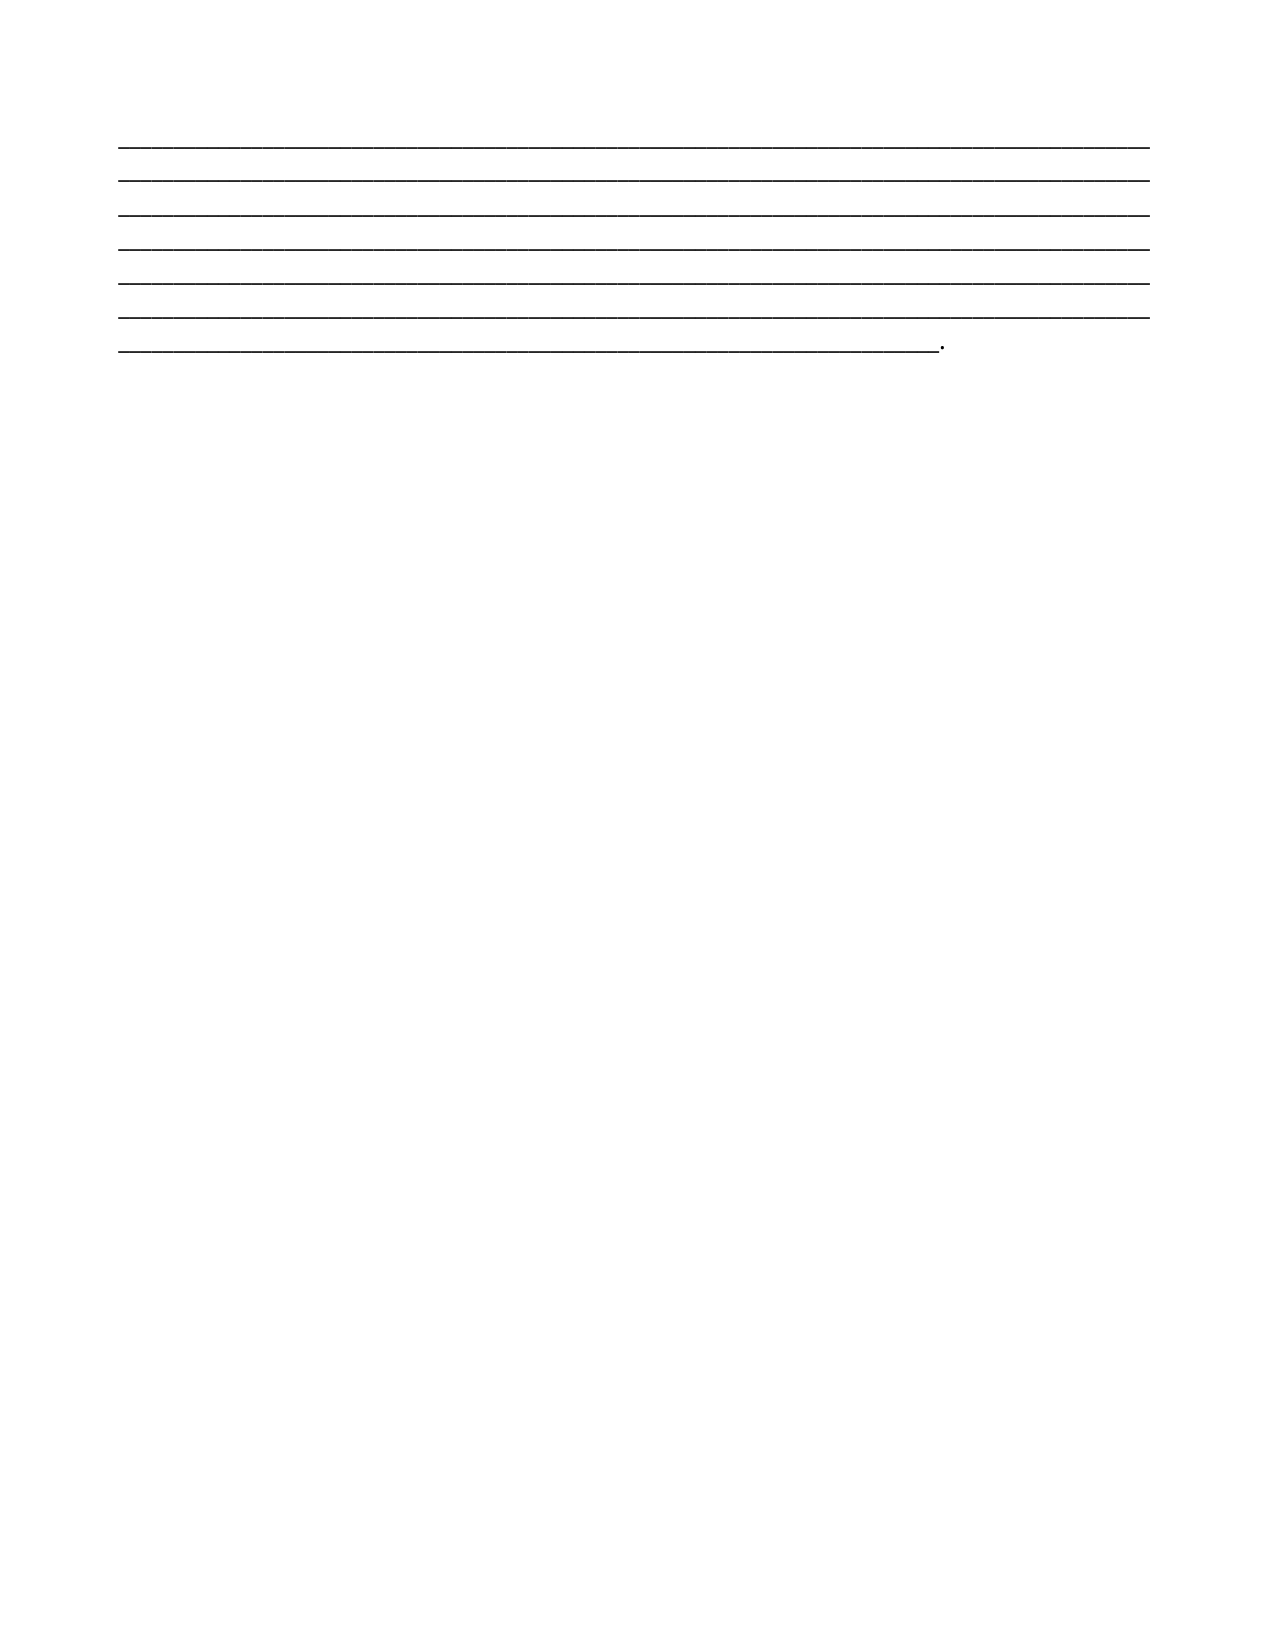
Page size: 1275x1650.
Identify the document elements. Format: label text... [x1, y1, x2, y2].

text ________________________________________________________________________________________________________________________________________________________________________________________________________________________________________________________________________________________________________________________________________________________________________________________________________________________________________________________________________________________________________________________________________________________________________________________________________________________________________________________. [118, 118, 1157, 357]
